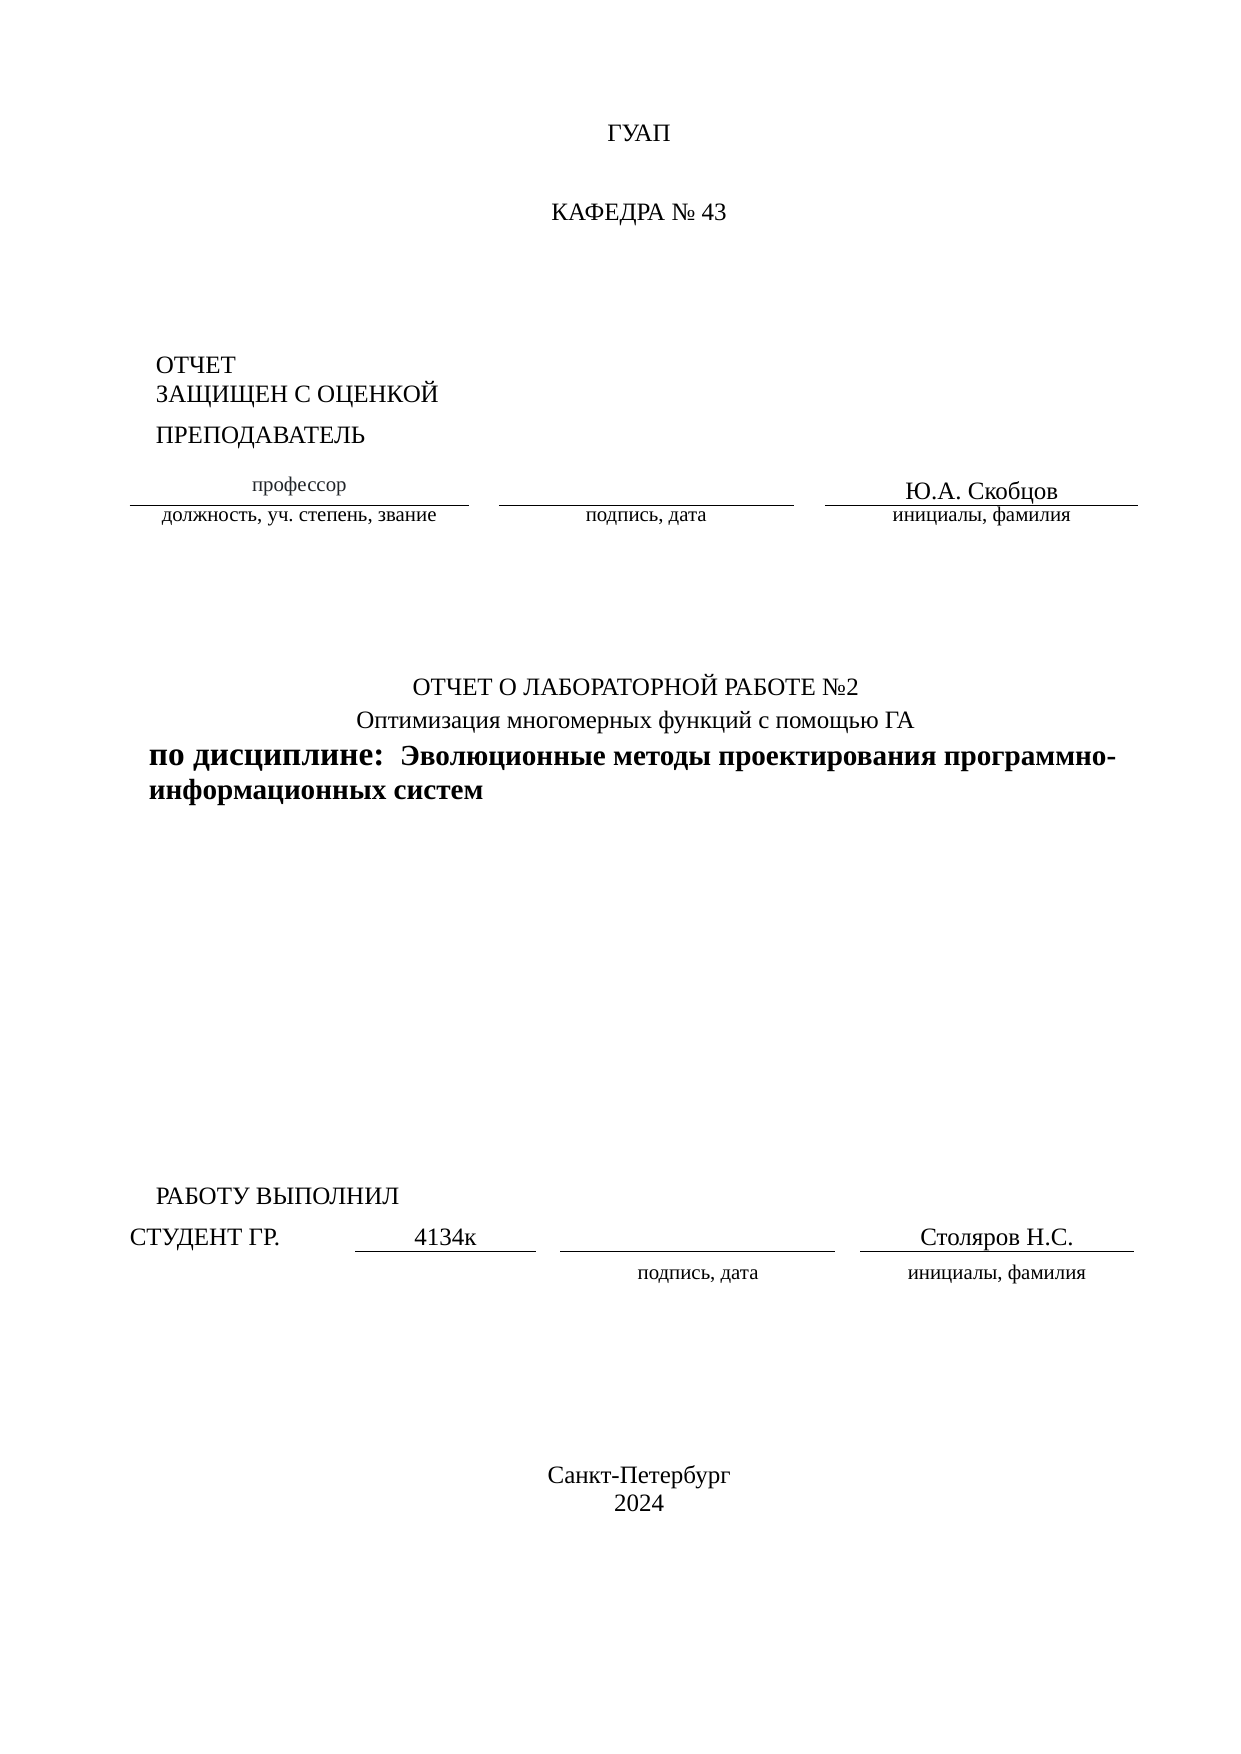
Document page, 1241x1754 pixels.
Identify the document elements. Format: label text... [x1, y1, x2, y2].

table_cell [130, 1251, 355, 1292]
table_header [469, 464, 499, 505]
table_cell [536, 1251, 560, 1292]
table_cell инициалы, фамилия [860, 1252, 1133, 1292]
text КАФЕДРА № 43 [156, 197, 1122, 226]
table_cell [794, 505, 825, 525]
table_cell [355, 1252, 536, 1292]
text ОТЧЕТ ЗАЩИЩЕН С ОЦЕНКОЙ [156, 351, 1122, 408]
table_cell [835, 1251, 860, 1292]
table_cell подпись, дата [499, 506, 793, 525]
table_cell подпись, дата [560, 1252, 835, 1292]
table_header [835, 1210, 860, 1251]
table_header профессор [130, 464, 468, 505]
table_cell [138, 977, 1133, 1006]
table_header ОТЧЕТ О ЛАБОРАТОРНОЙ РАБОТЕ №2 Оптимизация многомерных функций с помощью ГА [138, 573, 1133, 734]
table_header Ю.А. Скобцов [825, 464, 1138, 505]
table_header СТУДЕНТ ГР. [130, 1210, 355, 1251]
table_cell должность, уч. степень, звание [130, 506, 468, 525]
text РАБОТУ ВЫПОЛНИЛ [156, 1181, 1122, 1210]
table_header [499, 464, 793, 505]
table_cell по дисциплине: Эволюционные методы проектирования программно-информационных систем [138, 734, 1133, 919]
text ГУАП [156, 118, 1122, 147]
table_header [560, 1210, 835, 1251]
table_header 4134к [355, 1210, 536, 1251]
table_header Столяров Н.С. [860, 1210, 1133, 1251]
table_header [794, 464, 825, 505]
table_header [536, 1210, 560, 1251]
table_cell [138, 919, 1133, 977]
table_cell [469, 505, 499, 525]
text 2024 [118, 1488, 1122, 1603]
text Санкт-Петербург [156, 1460, 1122, 1488]
table_cell инициалы, фамилия [825, 506, 1138, 525]
text ПРЕПОДАВАТЕЛЬ [156, 421, 1122, 449]
